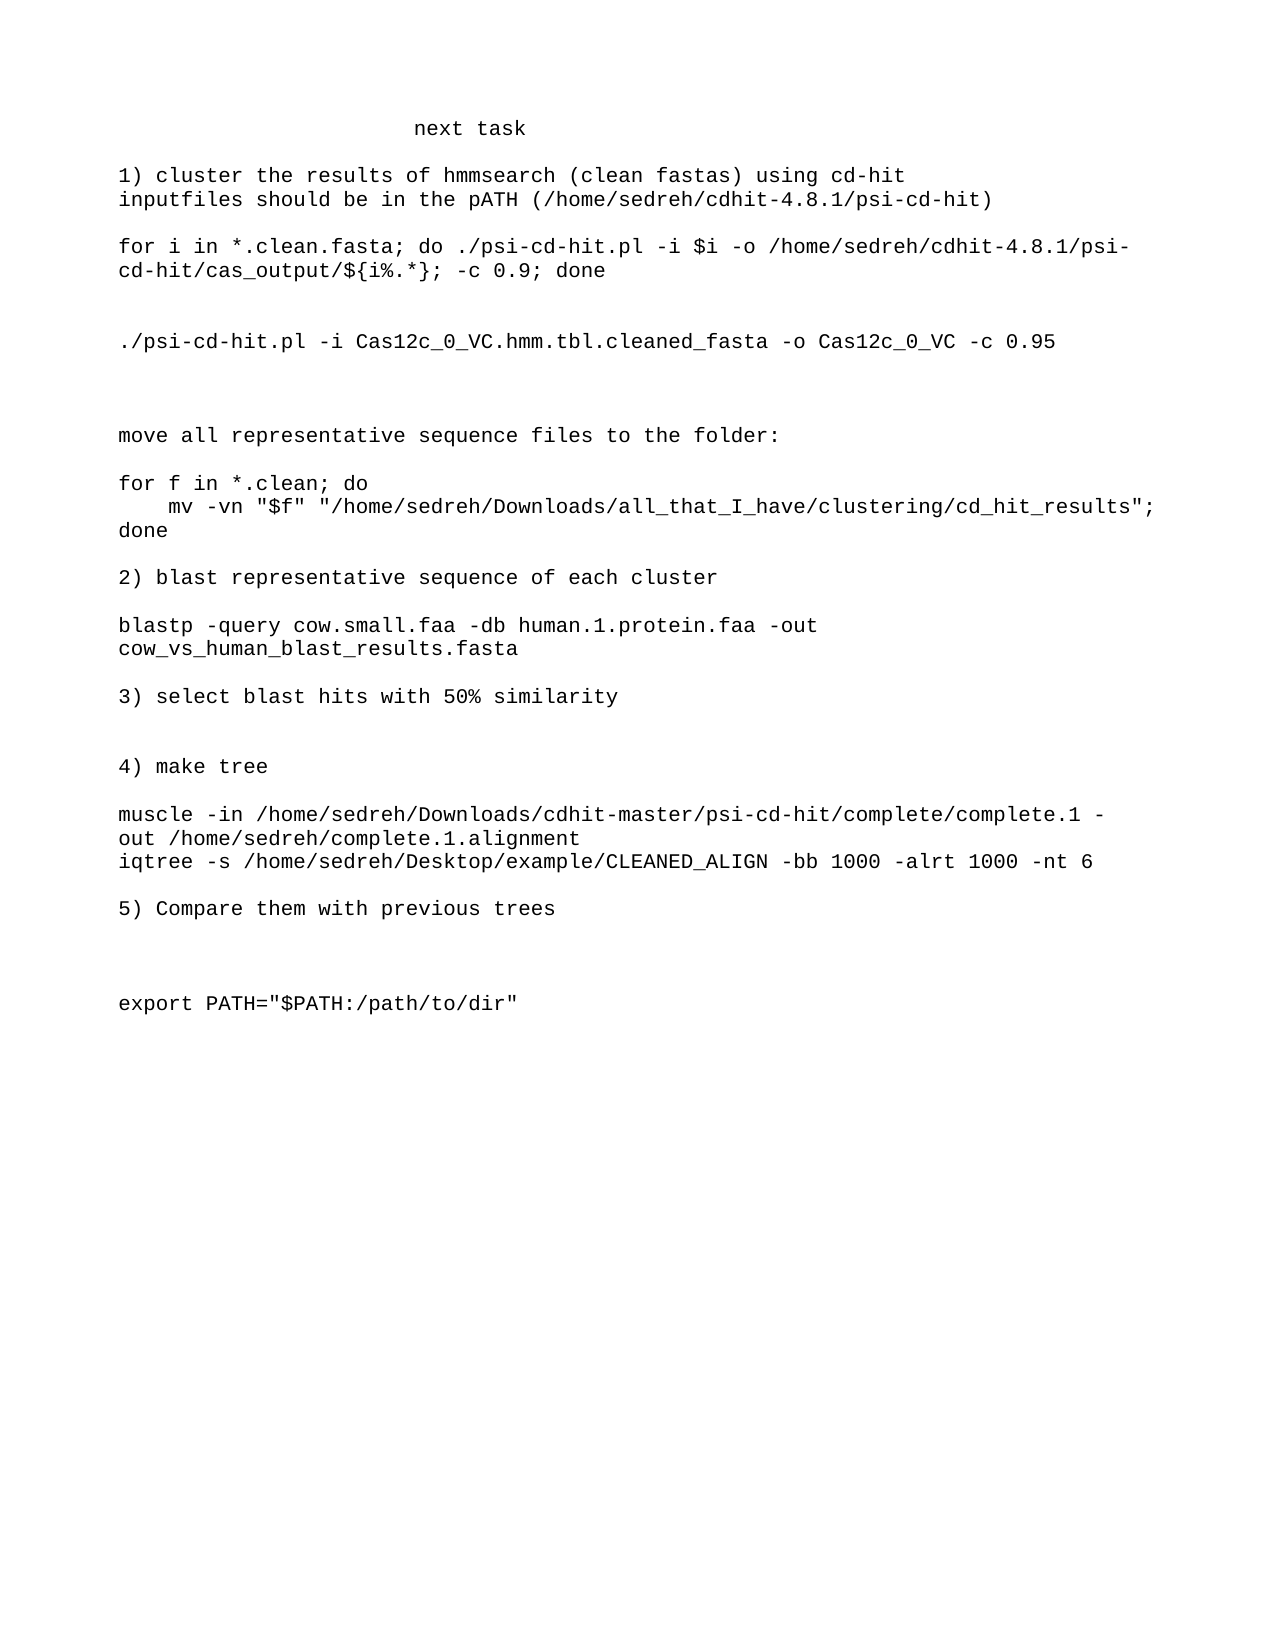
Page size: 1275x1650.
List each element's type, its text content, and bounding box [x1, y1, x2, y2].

text 1) cluster the results of hmmsearch (clean fastas) using cd-hit [118, 165, 1157, 189]
text for i in *.clean.fasta; do ./psi-cd-hit.pl -i $i -o /home/sedreh/cdhit-4.8.1/psi-cd-hit/cas_output/${i%.*}; -c 0.9; done [118, 236, 1157, 284]
text for f in *.clean; do [118, 473, 1157, 496]
text inputfiles should be in the pATH (/home/sedreh/cdhit-4.8.1/psi-cd-hit) [118, 189, 1157, 213]
text mv -vn "$f" "/home/sedreh/Downloads/all_that_I_have/clustering/cd_hit_results"; [118, 496, 1157, 520]
text 5) Compare them with previous trees [118, 898, 1157, 922]
text next task [118, 118, 1157, 142]
text muscle -in /home/sedreh/Downloads/cdhit-master/psi-cd-hit/complete/complete.1 -out /home/sedreh/complete.1.alignment [118, 804, 1157, 851]
text move all representative sequence files to the folder: [118, 426, 1157, 449]
text export PATH="$PATH:/path/to/dir" [118, 993, 1157, 1017]
text ./psi-cd-hit.pl -i Cas12c_0_VC.hmm.tbl.cleaned_fasta -o Cas12c_0_VC -c 0.95 [118, 331, 1157, 354]
text 2) blast representative sequence of each cluster [118, 567, 1157, 591]
text done [118, 520, 1157, 544]
text iqtree -s /home/sedreh/Desktop/example/CLEANED_ALIGN -bb 1000 -alrt 1000 -nt 6 [118, 851, 1157, 875]
text blastp -query cow.small.faa -db human.1.protein.faa -out cow_vs_human_blast_results.fasta [118, 615, 1157, 662]
text 4) make tree [118, 757, 1157, 780]
text 3) select blast hits with 50% similarity [118, 686, 1157, 709]
